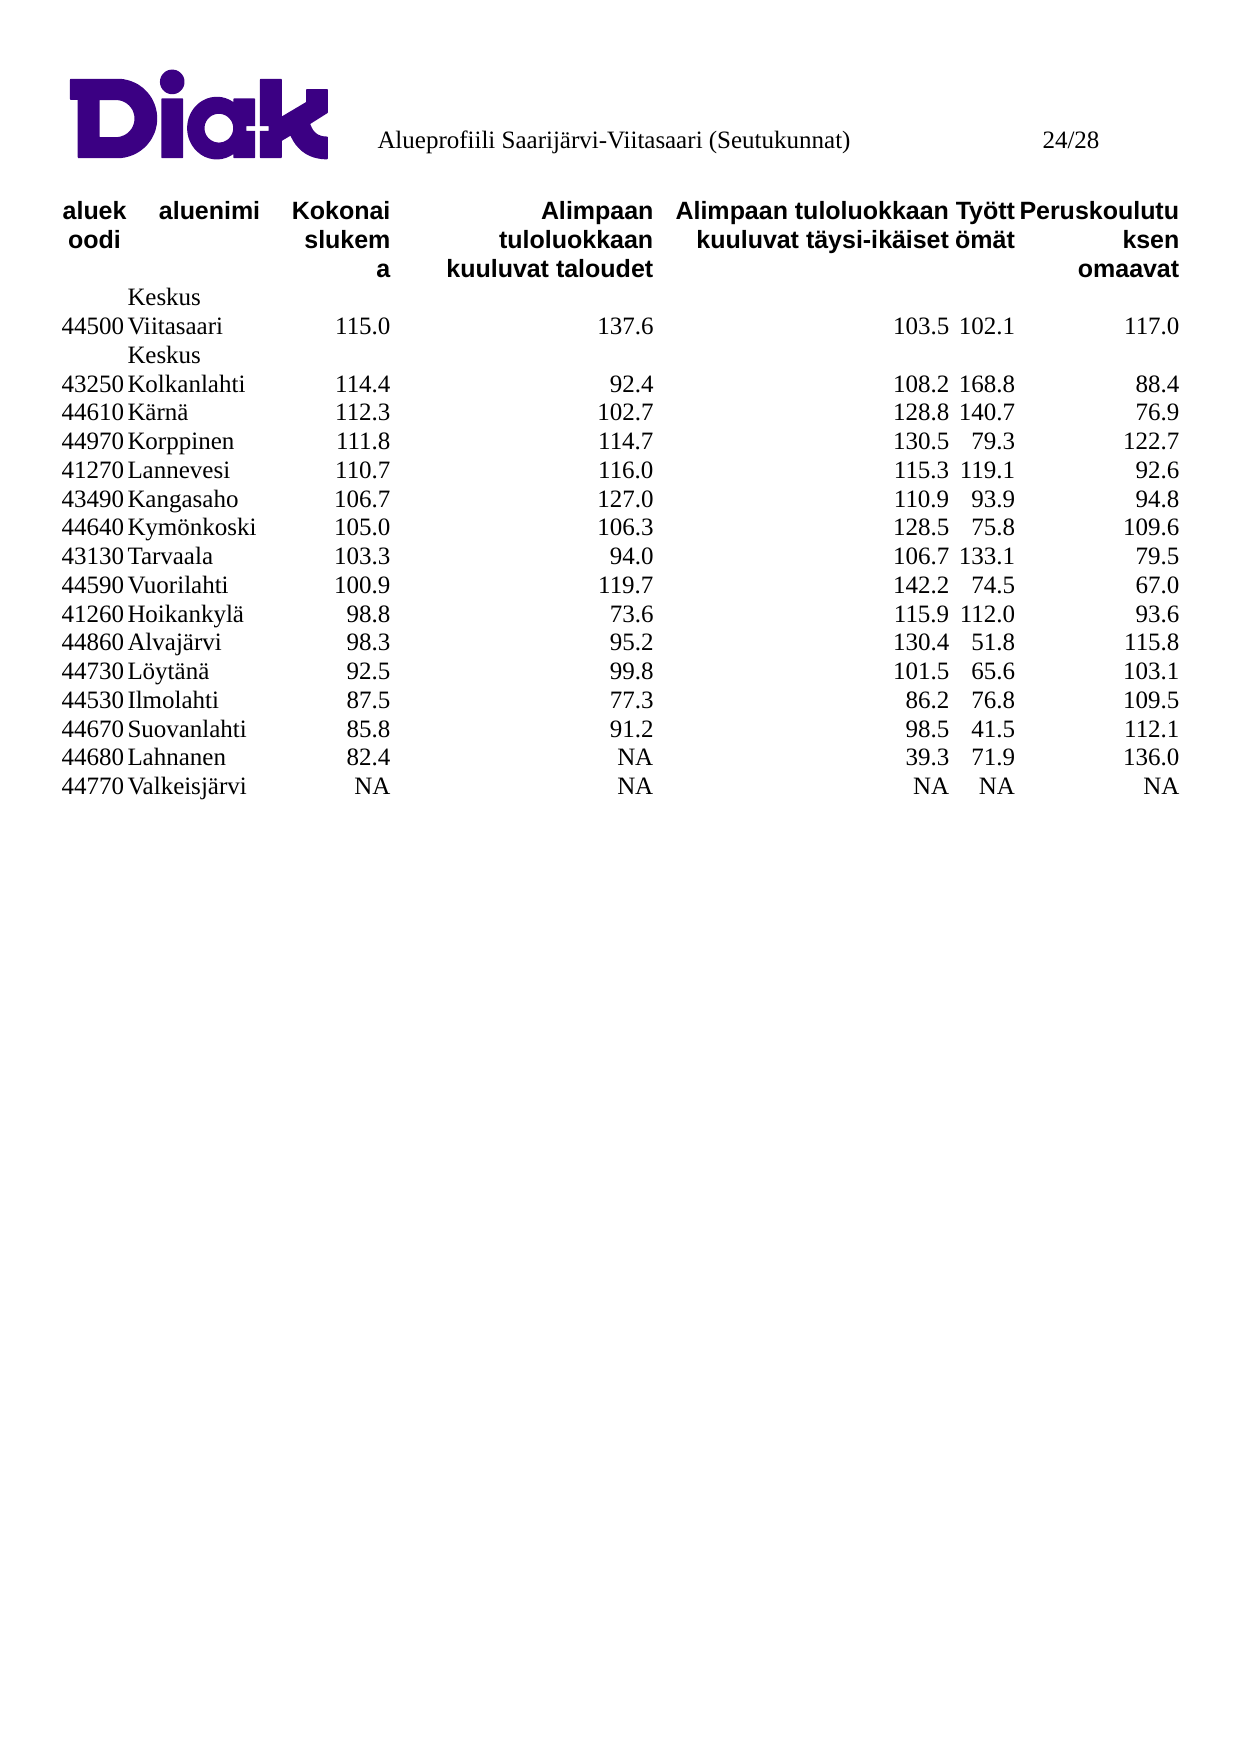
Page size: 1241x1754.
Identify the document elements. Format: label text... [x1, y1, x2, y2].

table_cell 128.8 [653, 398, 949, 426]
table_cell 106.7 [653, 541, 949, 570]
table_cell 115.8 [1015, 628, 1179, 656]
table_cell 76.8 [949, 685, 1015, 714]
table_cell 44730 [61, 656, 127, 685]
table_cell 101.5 [653, 656, 949, 685]
table_cell 115.9 [653, 599, 949, 627]
table_cell 100.9 [291, 570, 390, 599]
table_cell 136.0 [1015, 743, 1179, 771]
table_cell [949, 283, 1015, 311]
table_cell 44680 [61, 743, 127, 771]
table_header aluenimi [127, 196, 291, 282]
table_cell 44670 [61, 714, 127, 742]
table_cell Löytänä [127, 656, 291, 685]
table_cell 82.4 [291, 743, 390, 771]
table_header aluekoodi [61, 196, 127, 282]
table_cell 108.2 [653, 369, 949, 397]
table_cell 93.6 [1015, 599, 1179, 627]
table_cell Kolkanlahti [127, 369, 291, 397]
table_cell 112.1 [1015, 714, 1179, 742]
table_cell 43250 [61, 369, 127, 397]
table_cell Tarvaala [127, 541, 291, 570]
table_cell 128.5 [653, 513, 949, 541]
table_cell 137.6 [390, 311, 653, 369]
table_cell 43130 [61, 541, 127, 570]
table_cell Kärnä [127, 398, 291, 426]
table_cell Lahnanen [127, 743, 291, 771]
table_header Alimpaan tuloluokkaan kuuluvat täysi-ikäiset [653, 196, 949, 282]
table_cell 103.5 [653, 311, 949, 369]
table_cell 112.0 [949, 599, 1015, 627]
table_cell 44590 [61, 570, 127, 599]
table_cell 74.5 [949, 570, 1015, 599]
table_cell [390, 283, 653, 311]
table_cell 92.6 [1015, 455, 1179, 484]
table_cell 92.5 [291, 656, 390, 685]
table_cell 44530 [61, 685, 127, 714]
table_cell NA [1015, 771, 1179, 800]
table_cell NA [653, 771, 949, 800]
table_cell 44640 [61, 513, 127, 541]
table_cell 109.6 [1015, 513, 1179, 541]
table_cell 91.2 [390, 714, 653, 742]
table_cell 44970 [61, 426, 127, 455]
table_cell 111.8 [291, 426, 390, 455]
table_cell 92.4 [390, 369, 653, 397]
table_cell Kymönkoski [127, 513, 291, 541]
table_cell 117.0 [1015, 311, 1179, 369]
table_cell 112.3 [291, 398, 390, 426]
table_cell 119.7 [390, 570, 653, 599]
table_cell 168.8 [949, 369, 1015, 397]
table_cell 110.9 [653, 484, 949, 512]
table_cell 130.5 [653, 426, 949, 455]
table_cell 44500 [61, 311, 127, 369]
table_cell 39.3 [653, 743, 949, 771]
table_cell 67.0 [1015, 570, 1179, 599]
table_cell NA [291, 771, 390, 800]
table_header Kokonaislukema [291, 196, 390, 282]
table_header Peruskoulutuksen omaavat [1015, 196, 1179, 282]
table_cell 109.5 [1015, 685, 1179, 714]
table_cell [653, 283, 949, 311]
table_cell Hoikankylä [127, 599, 291, 627]
table_header Työttömät [949, 196, 1015, 282]
table_cell 87.5 [291, 685, 390, 714]
table_cell 103.3 [291, 541, 390, 570]
table_cell 122.7 [1015, 426, 1179, 455]
table_cell 115.3 [653, 455, 949, 484]
table_cell 98.5 [653, 714, 949, 742]
table_cell 71.9 [949, 743, 1015, 771]
table_cell Korppinen [127, 426, 291, 455]
table_cell 98.8 [291, 599, 390, 627]
table_cell [1015, 283, 1179, 311]
table_cell 119.1 [949, 455, 1015, 484]
table_cell [61, 283, 127, 311]
table_cell 76.9 [1015, 398, 1179, 426]
table_cell 75.8 [949, 513, 1015, 541]
table_cell 103.1 [1015, 656, 1179, 685]
table_header Alimpaan tuloluokkaan kuuluvat taloudet [390, 196, 653, 282]
table_cell 41260 [61, 599, 127, 627]
table_cell Vuorilahti [127, 570, 291, 599]
table_cell 95.2 [390, 628, 653, 656]
table_cell 127.0 [390, 484, 653, 512]
table_cell 41.5 [949, 714, 1015, 742]
table_cell Viitasaari Keskus [127, 311, 291, 369]
table_cell 110.7 [291, 455, 390, 484]
table_cell 98.3 [291, 628, 390, 656]
table_cell 114.4 [291, 369, 390, 397]
table_cell Keskus [127, 283, 291, 311]
table_cell Kangasaho [127, 484, 291, 512]
table_cell 65.6 [949, 656, 1015, 685]
table_cell 99.8 [390, 656, 653, 685]
table_cell NA [390, 771, 653, 800]
table_cell 44860 [61, 628, 127, 656]
table_cell 116.0 [390, 455, 653, 484]
table_cell 41270 [61, 455, 127, 484]
table_cell NA [390, 743, 653, 771]
table_cell 94.8 [1015, 484, 1179, 512]
table_cell 79.3 [949, 426, 1015, 455]
table_cell Ilmolahti [127, 685, 291, 714]
table_cell 106.3 [390, 513, 653, 541]
table_cell 79.5 [1015, 541, 1179, 570]
table_cell 106.7 [291, 484, 390, 512]
table_cell Suovanlahti [127, 714, 291, 742]
table_cell 85.8 [291, 714, 390, 742]
table_cell 133.1 [949, 541, 1015, 570]
table_cell 105.0 [291, 513, 390, 541]
table_cell [291, 283, 390, 311]
table_cell 88.4 [1015, 369, 1179, 397]
table_cell 94.0 [390, 541, 653, 570]
table_cell 142.2 [653, 570, 949, 599]
table_cell 114.7 [390, 426, 653, 455]
table_cell 44610 [61, 398, 127, 426]
table_cell 102.7 [390, 398, 653, 426]
table_cell 140.7 [949, 398, 1015, 426]
table_cell 73.6 [390, 599, 653, 627]
table_cell 51.8 [949, 628, 1015, 656]
table_cell 43490 [61, 484, 127, 512]
table_cell 102.1 [949, 311, 1015, 369]
table_cell 86.2 [653, 685, 949, 714]
table_cell 115.0 [291, 311, 390, 369]
table_cell NA [949, 771, 1015, 800]
table_cell Lannevesi [127, 455, 291, 484]
table_cell Valkeisjärvi [127, 771, 291, 800]
table_cell 130.4 [653, 628, 949, 656]
table_cell 93.9 [949, 484, 1015, 512]
table_cell Alvajärvi [127, 628, 291, 656]
table_cell 44770 [61, 771, 127, 800]
table_cell 77.3 [390, 685, 653, 714]
